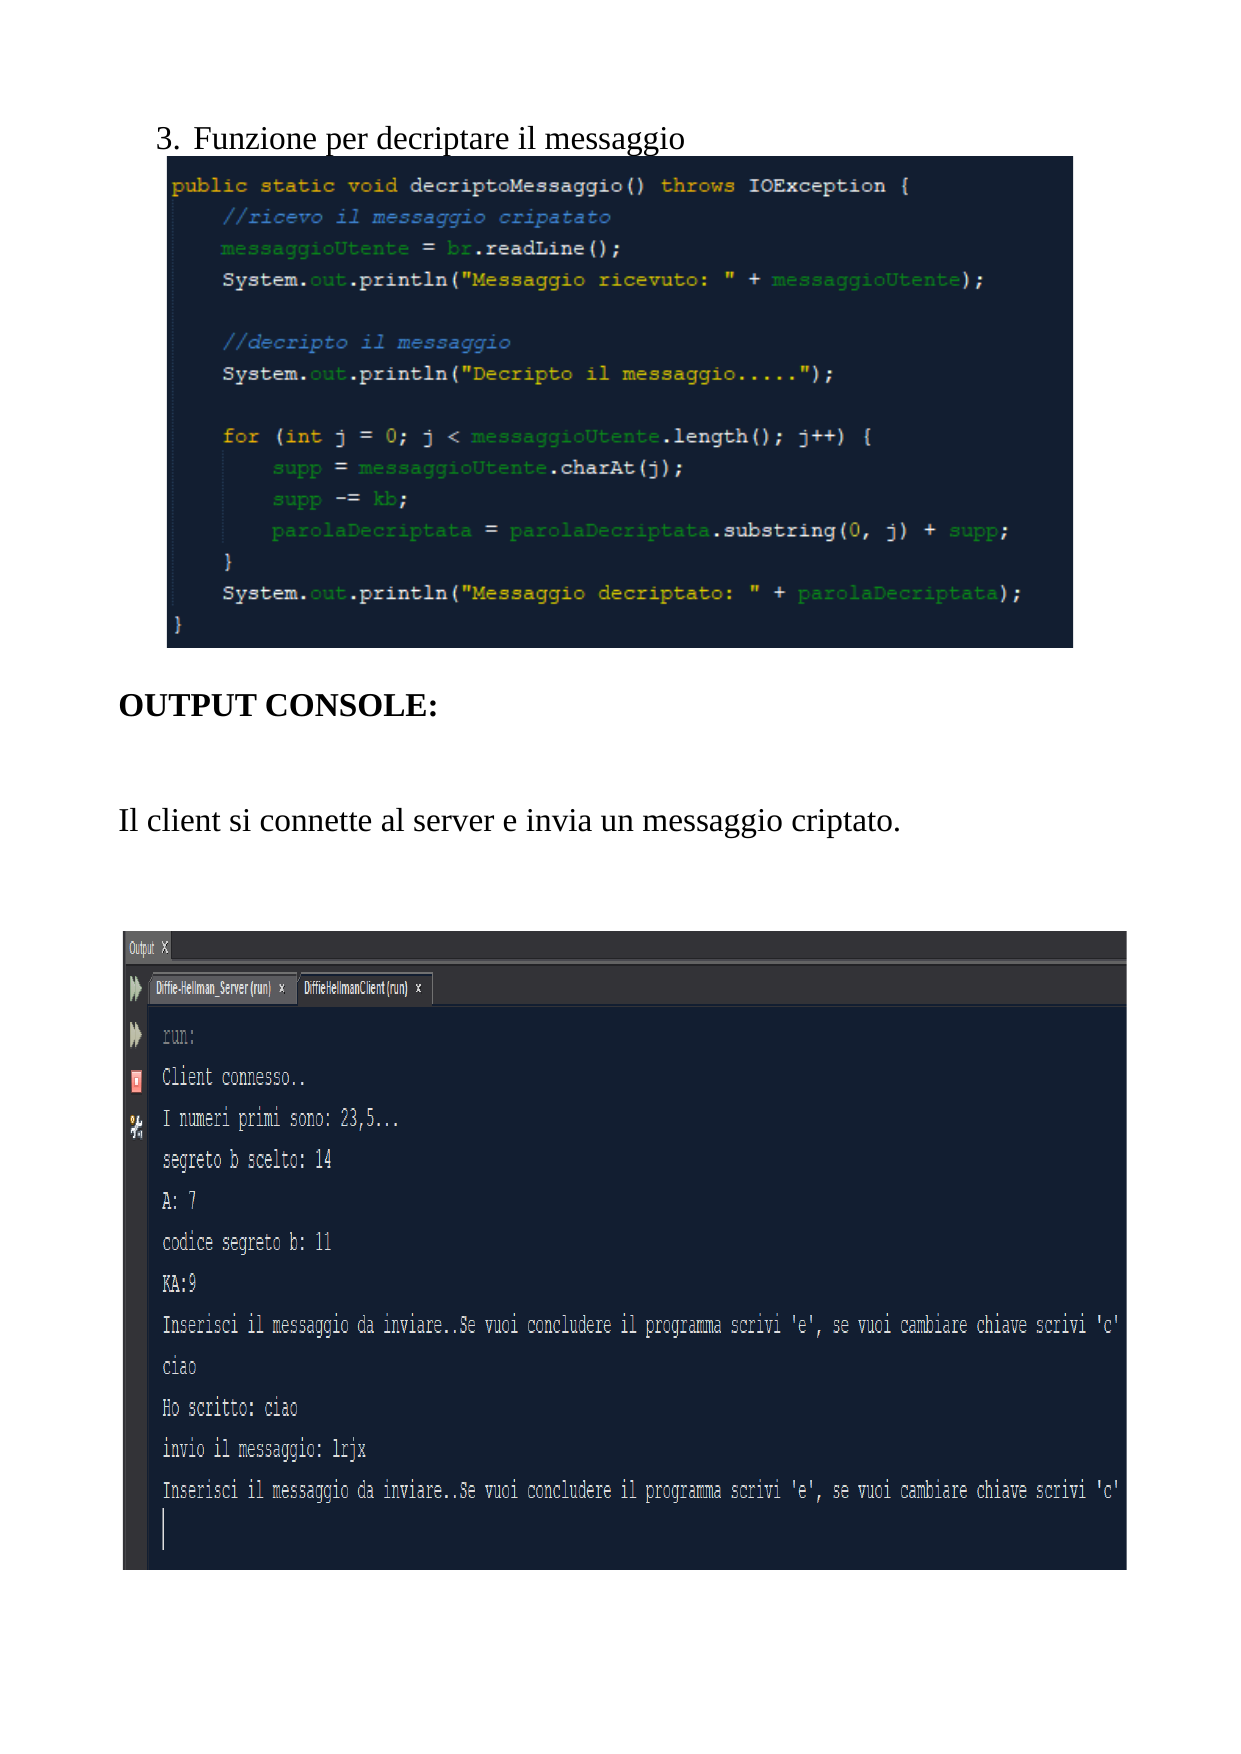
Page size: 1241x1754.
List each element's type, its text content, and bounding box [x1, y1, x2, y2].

text OUTPUT CONSOLE: [118, 686, 1122, 724]
picture [166, 156, 1074, 648]
picture [122, 931, 1127, 1570]
list Funzione per decriptare il messaggio [156, 118, 1122, 156]
text Il client si connette al server e invia un messaggio criptato. [118, 801, 1122, 839]
